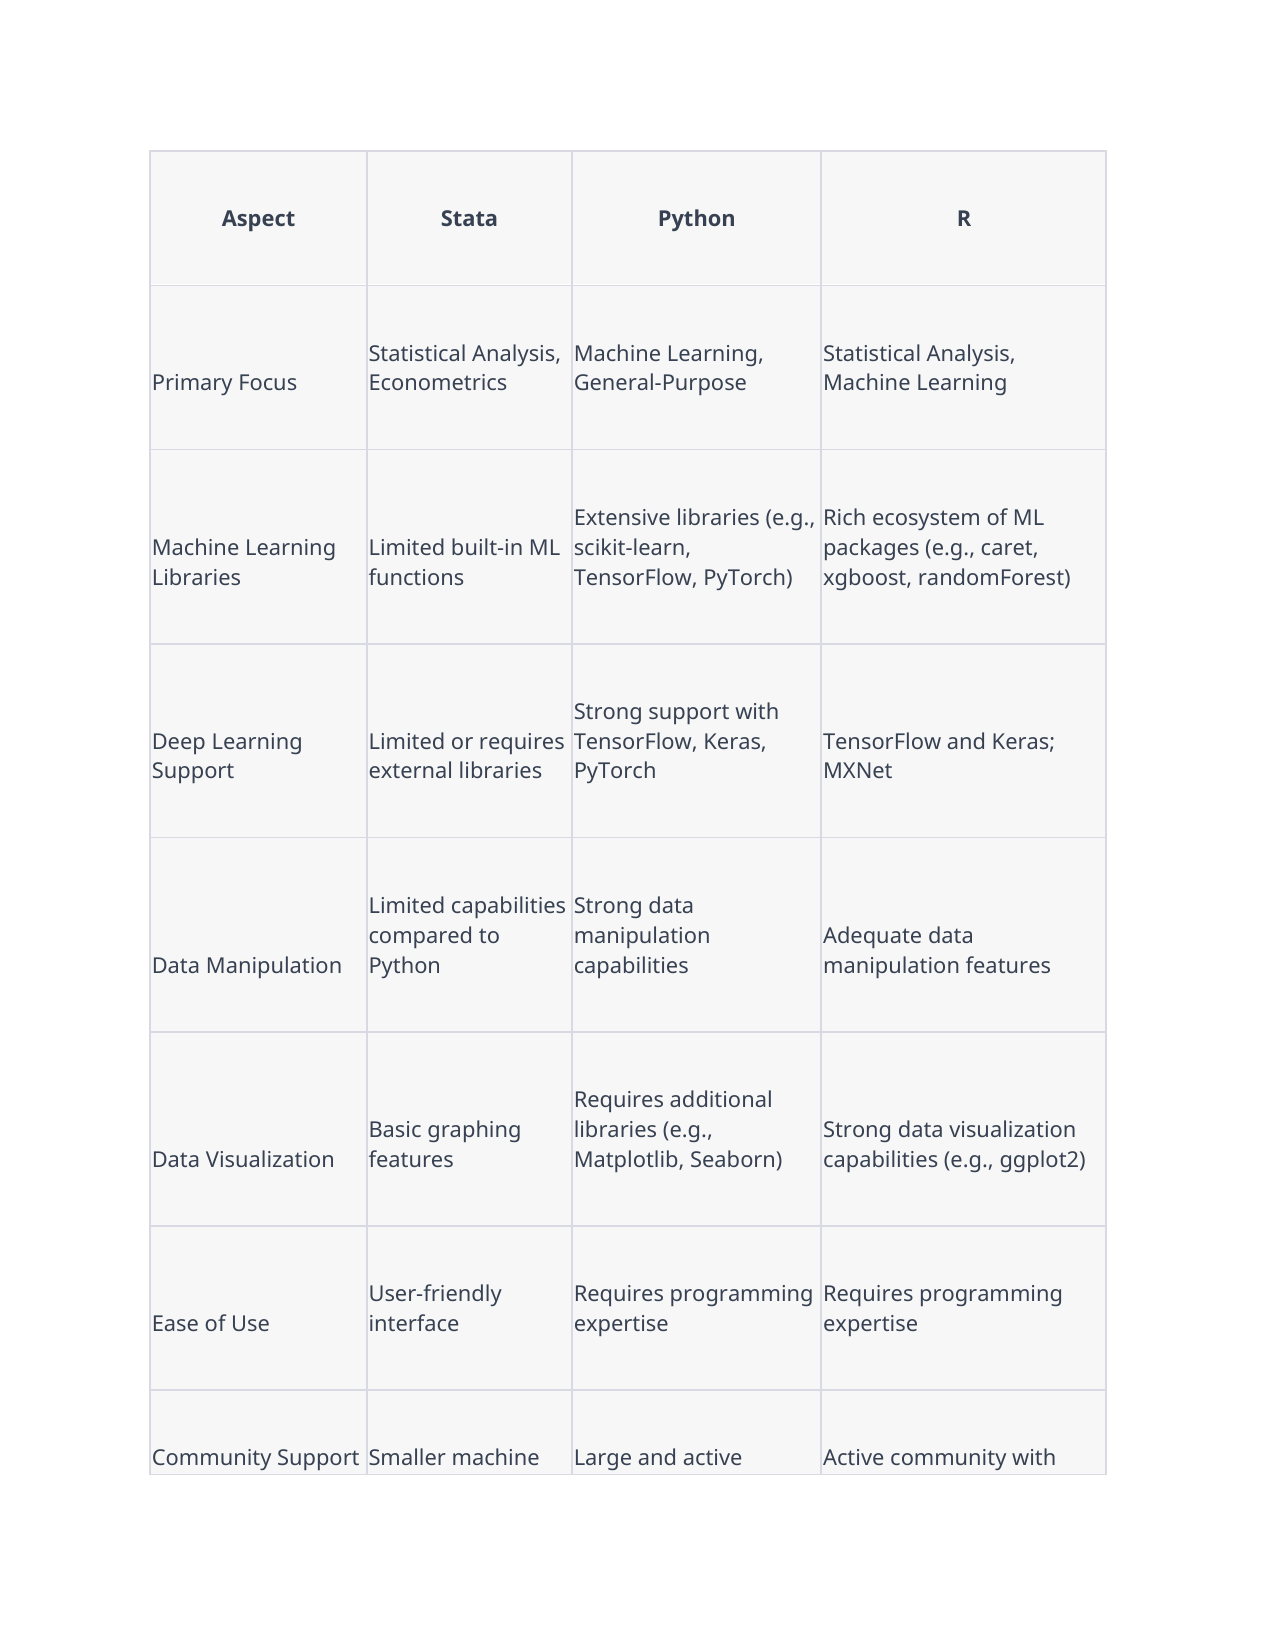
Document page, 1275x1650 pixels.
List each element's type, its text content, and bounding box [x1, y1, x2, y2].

table_header Aspect [151, 152, 366, 284]
table_header R [822, 152, 1105, 284]
table_cell Limited built-in ML functions [368, 450, 571, 643]
table_cell Limited or requires external libraries [368, 645, 571, 837]
table_cell TensorFlow and Keras; MXNet [822, 645, 1105, 837]
table_cell Data Visualization [151, 1033, 366, 1225]
table_cell Rich ecosystem of ML packages (e.g., caret, xgboost, randomForest) [822, 450, 1105, 643]
table_cell Limited capabilities compared to Python [368, 838, 571, 1031]
table_cell Extensive libraries (e.g., scikit-learn, TensorFlow, PyTorch) [573, 450, 820, 643]
table_cell Deep Learning Support [151, 645, 366, 837]
table_cell Strong support with TensorFlow, Keras, PyTorch [573, 645, 820, 837]
table_cell Requires programming expertise [822, 1227, 1105, 1389]
table_cell Community Support [151, 1391, 366, 1474]
table_cell Adequate data manipulation features [822, 838, 1105, 1031]
table_cell Active community with [822, 1391, 1105, 1474]
table_cell Smaller machine [368, 1391, 571, 1474]
table_header Python [573, 152, 820, 284]
table_cell Large and active [573, 1391, 820, 1474]
table_cell Machine Learning, General-Purpose [573, 286, 820, 449]
table_cell Data Manipulation [151, 838, 366, 1031]
table_cell User-friendly interface [368, 1227, 571, 1389]
table_cell Requires programming expertise [573, 1227, 820, 1389]
table_cell Strong data visualization capabilities (e.g., ggplot2) [822, 1033, 1105, 1225]
table_cell Basic graphing features [368, 1033, 571, 1225]
table_cell Machine Learning Libraries [151, 450, 366, 643]
table_cell Primary Focus [151, 286, 366, 449]
table_cell Requires additional libraries (e.g., Matplotlib, Seaborn) [573, 1033, 820, 1225]
table_cell Ease of Use [151, 1227, 366, 1389]
table_header Stata [368, 152, 571, 284]
table_cell Strong data manipulation capabilities [573, 838, 820, 1031]
table_cell Statistical Analysis, Machine Learning [822, 286, 1105, 449]
table_cell Statistical Analysis, Econometrics [368, 286, 571, 449]
